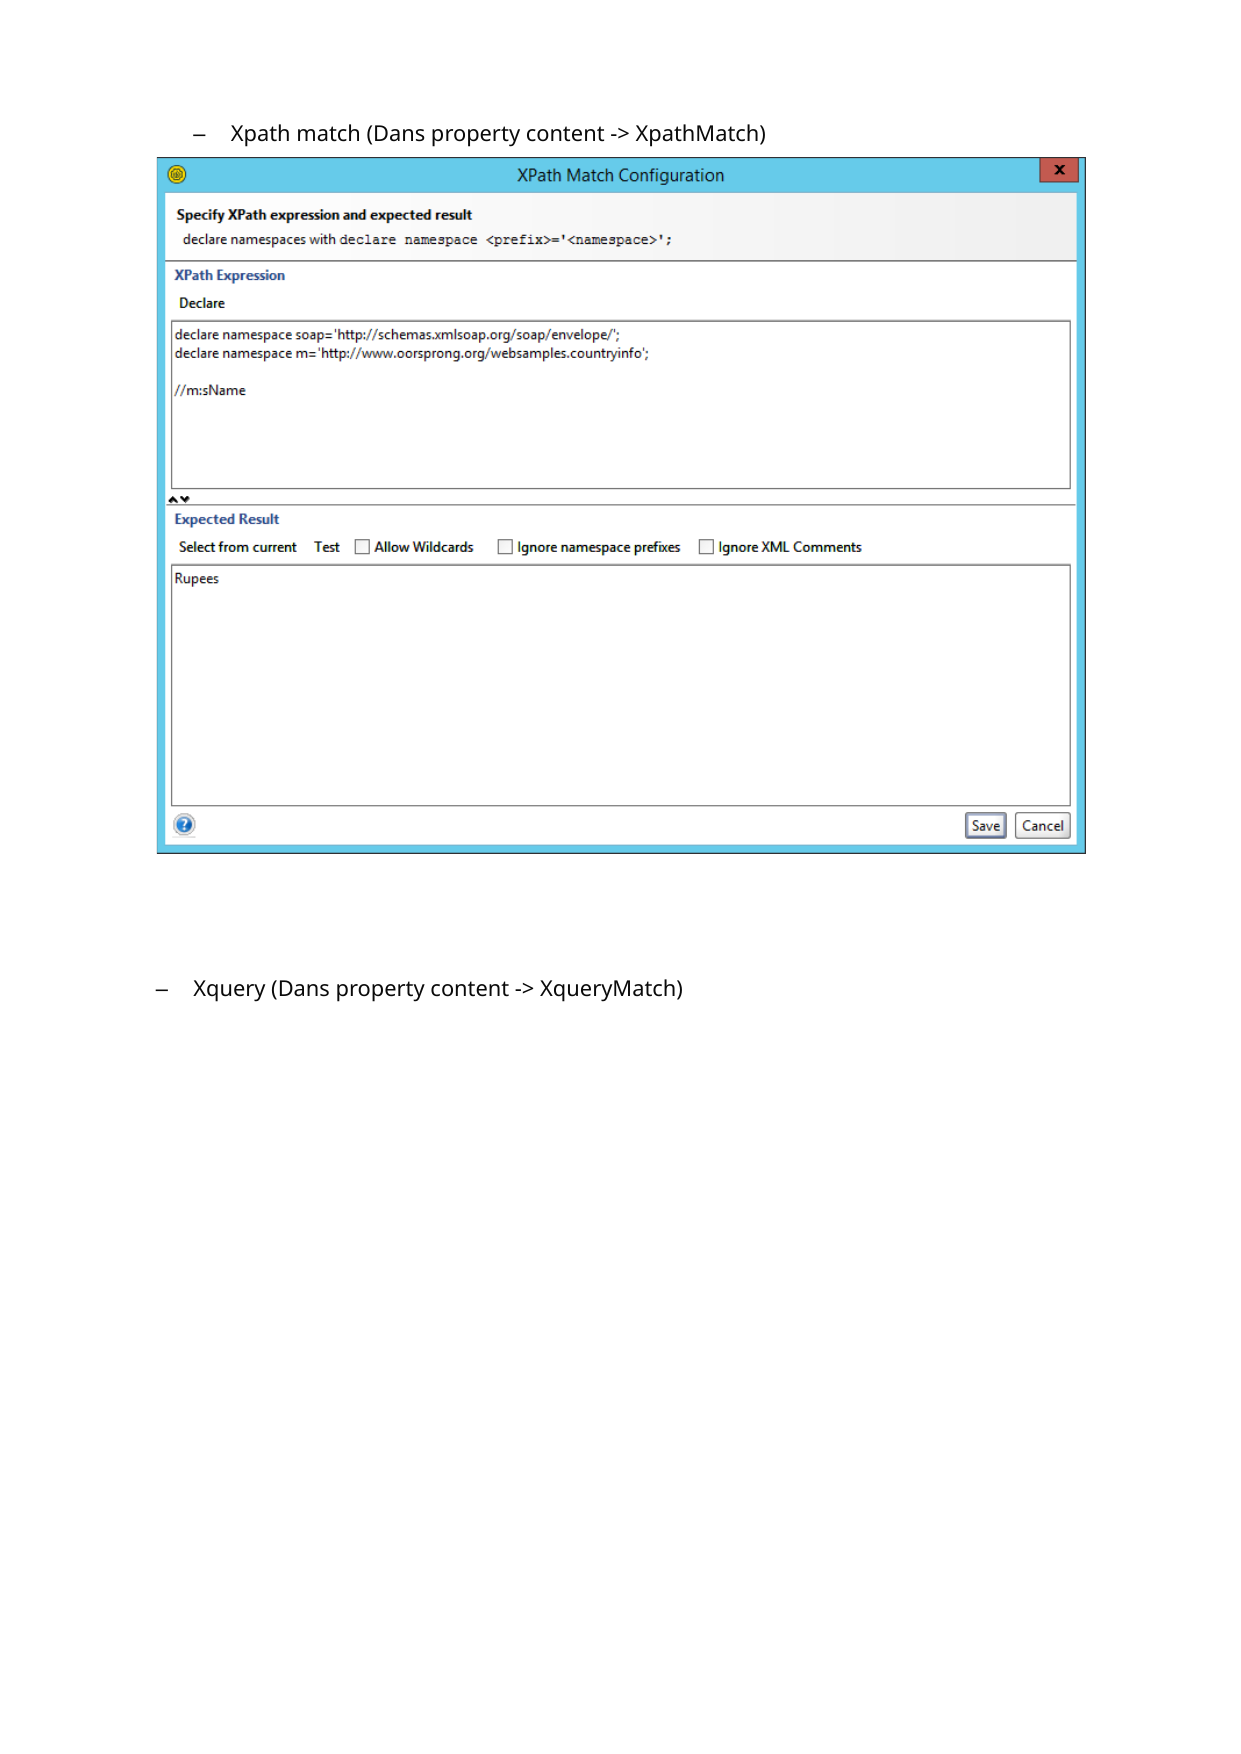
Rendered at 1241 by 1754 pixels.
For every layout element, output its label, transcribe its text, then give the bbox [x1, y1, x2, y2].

list Xquery (Dans property content -> XqueryMatch) [156, 973, 1122, 1003]
picture [156, 157, 1086, 854]
list Xpath match (Dans property content -> XpathMatch) [193, 118, 1122, 148]
